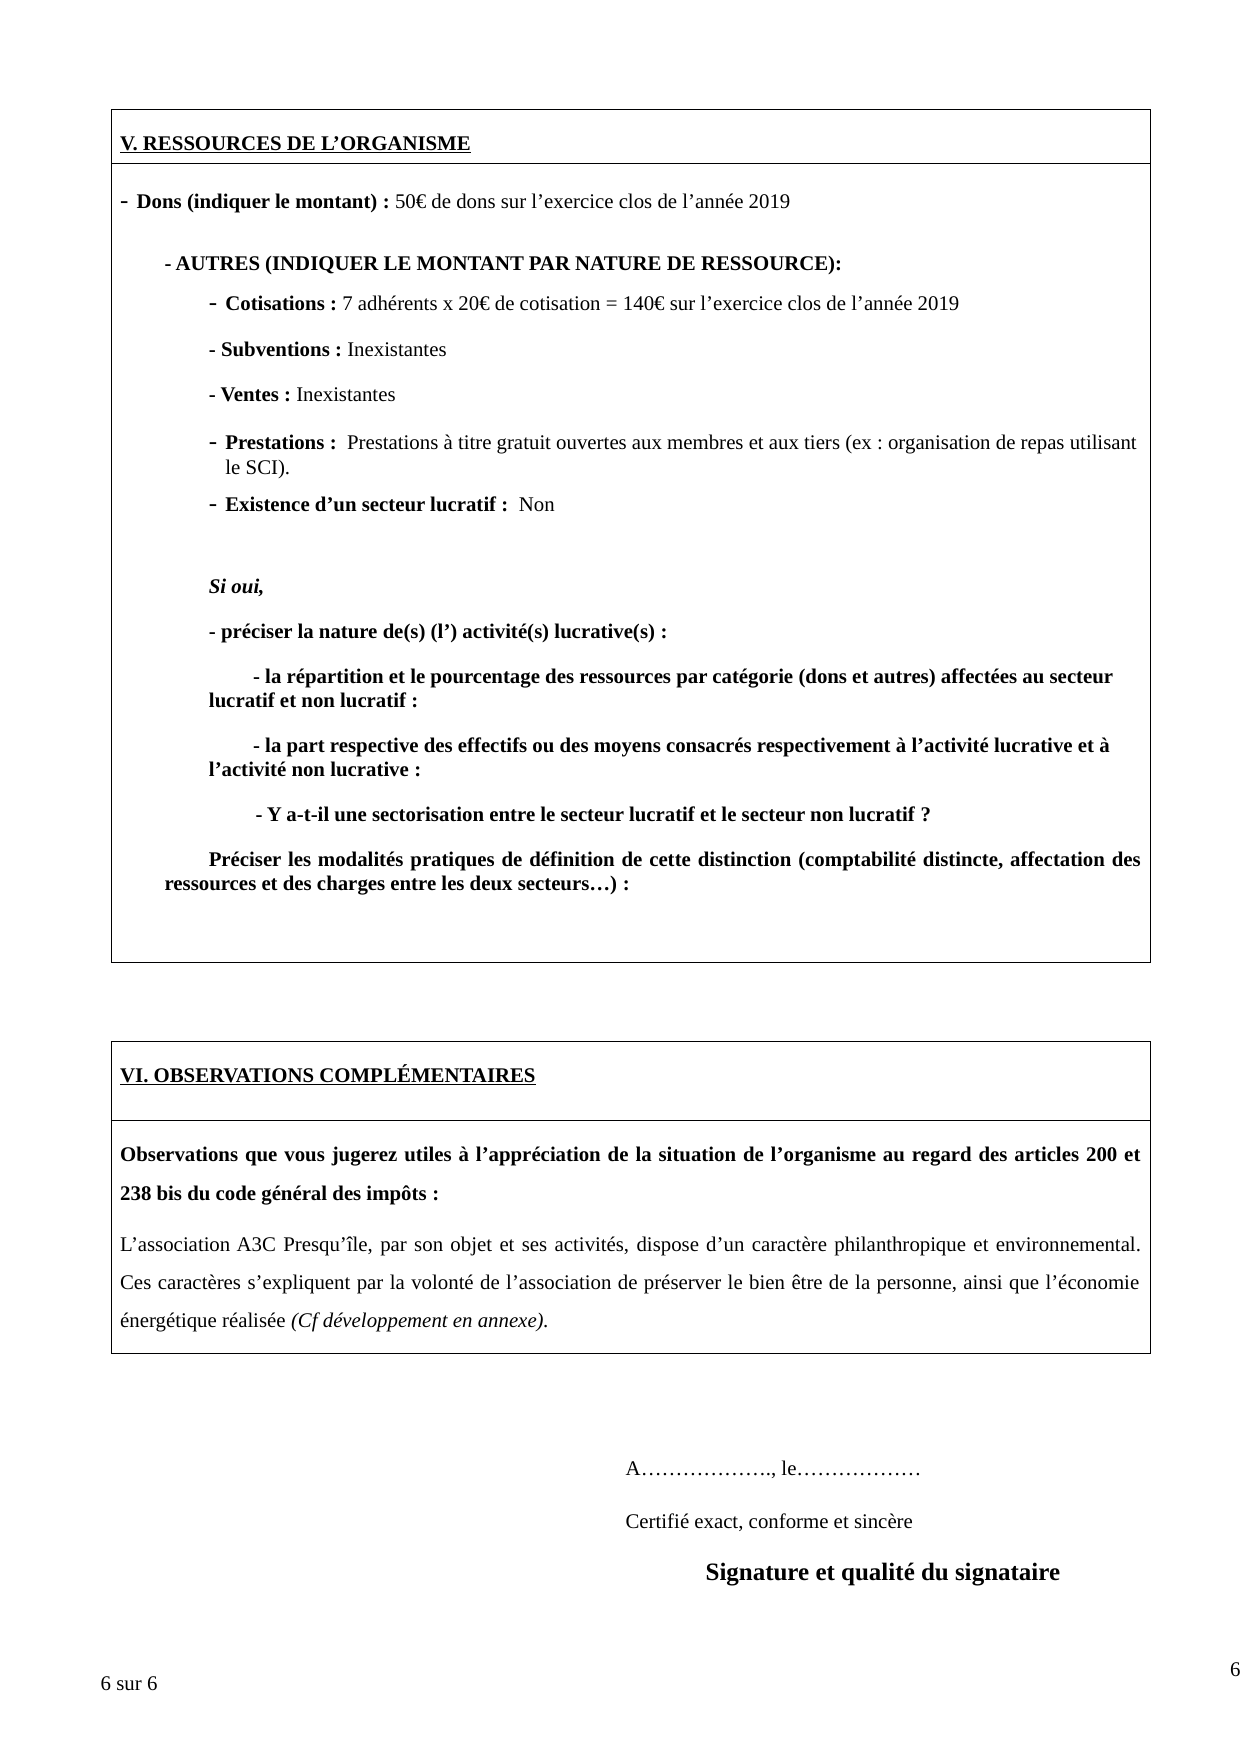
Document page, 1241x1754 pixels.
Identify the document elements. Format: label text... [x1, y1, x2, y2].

table_header V. RESSOURCES DE L’ORGANISME [112, 110, 1150, 163]
text Certifié exact, conforme et sincère [100, 1509, 1140, 1533]
table_cell Observations que vous jugerez utiles à l’appréciation de la situation de l’organisme au regard des articles 200 et 238 bis du code général des impôts : L’association A3C Presqu’île, par son objet et ses activités, dispose d’un caractère philanthropique et environnemental. Ces caractères s’expliquent par la volonté de l’association de préserver le bien être de la personne, ainsi que l’économie énergétique réalisée (Cf développement en annexe). [112, 1121, 1150, 1353]
text Signature et qualité du signataire [100, 1557, 1140, 1586]
text A………………., le……………… [100, 1456, 1140, 1480]
table_header VI. OBSERVATIONS COMPLéMENTAIRES [112, 1042, 1150, 1120]
table_cell Dons (indiquer le montant) : 50€ de dons sur l’exercice clos de l’année 2019 - Autres (indiquer le montant par nature de ressource): Cotisations : 7 adhérents x 20€ de cotisation = 140€ sur l’exercice clos de l’année 2019 - Subventions : Inexistantes - Ventes : Inexistantes Prestations : Prestations à titre gratuit ouvertes aux membres et aux tiers (ex : organisation de repas utilisant le SCI). Existence d’un secteur lucratif : Non Si oui, - préciser la nature de(s) (l’) activité(s) lucrative(s) : - la répartition et le pourcentage des ressources par catégorie (dons et autres) affectées au secteur lucratif et non lucratif : - la part respective des effectifs ou des moyens consacrés respectivement à l’activité lucrative et à l’activité non lucrative : - Y a-t-il une sectorisation entre le secteur lucratif et le secteur non lucratif ? Préciser les modalités pratiques de définition de cette distinction (comptabilité distincte, affectation des ressources et des charges entre les deux secteurs…) : [112, 164, 1150, 962]
